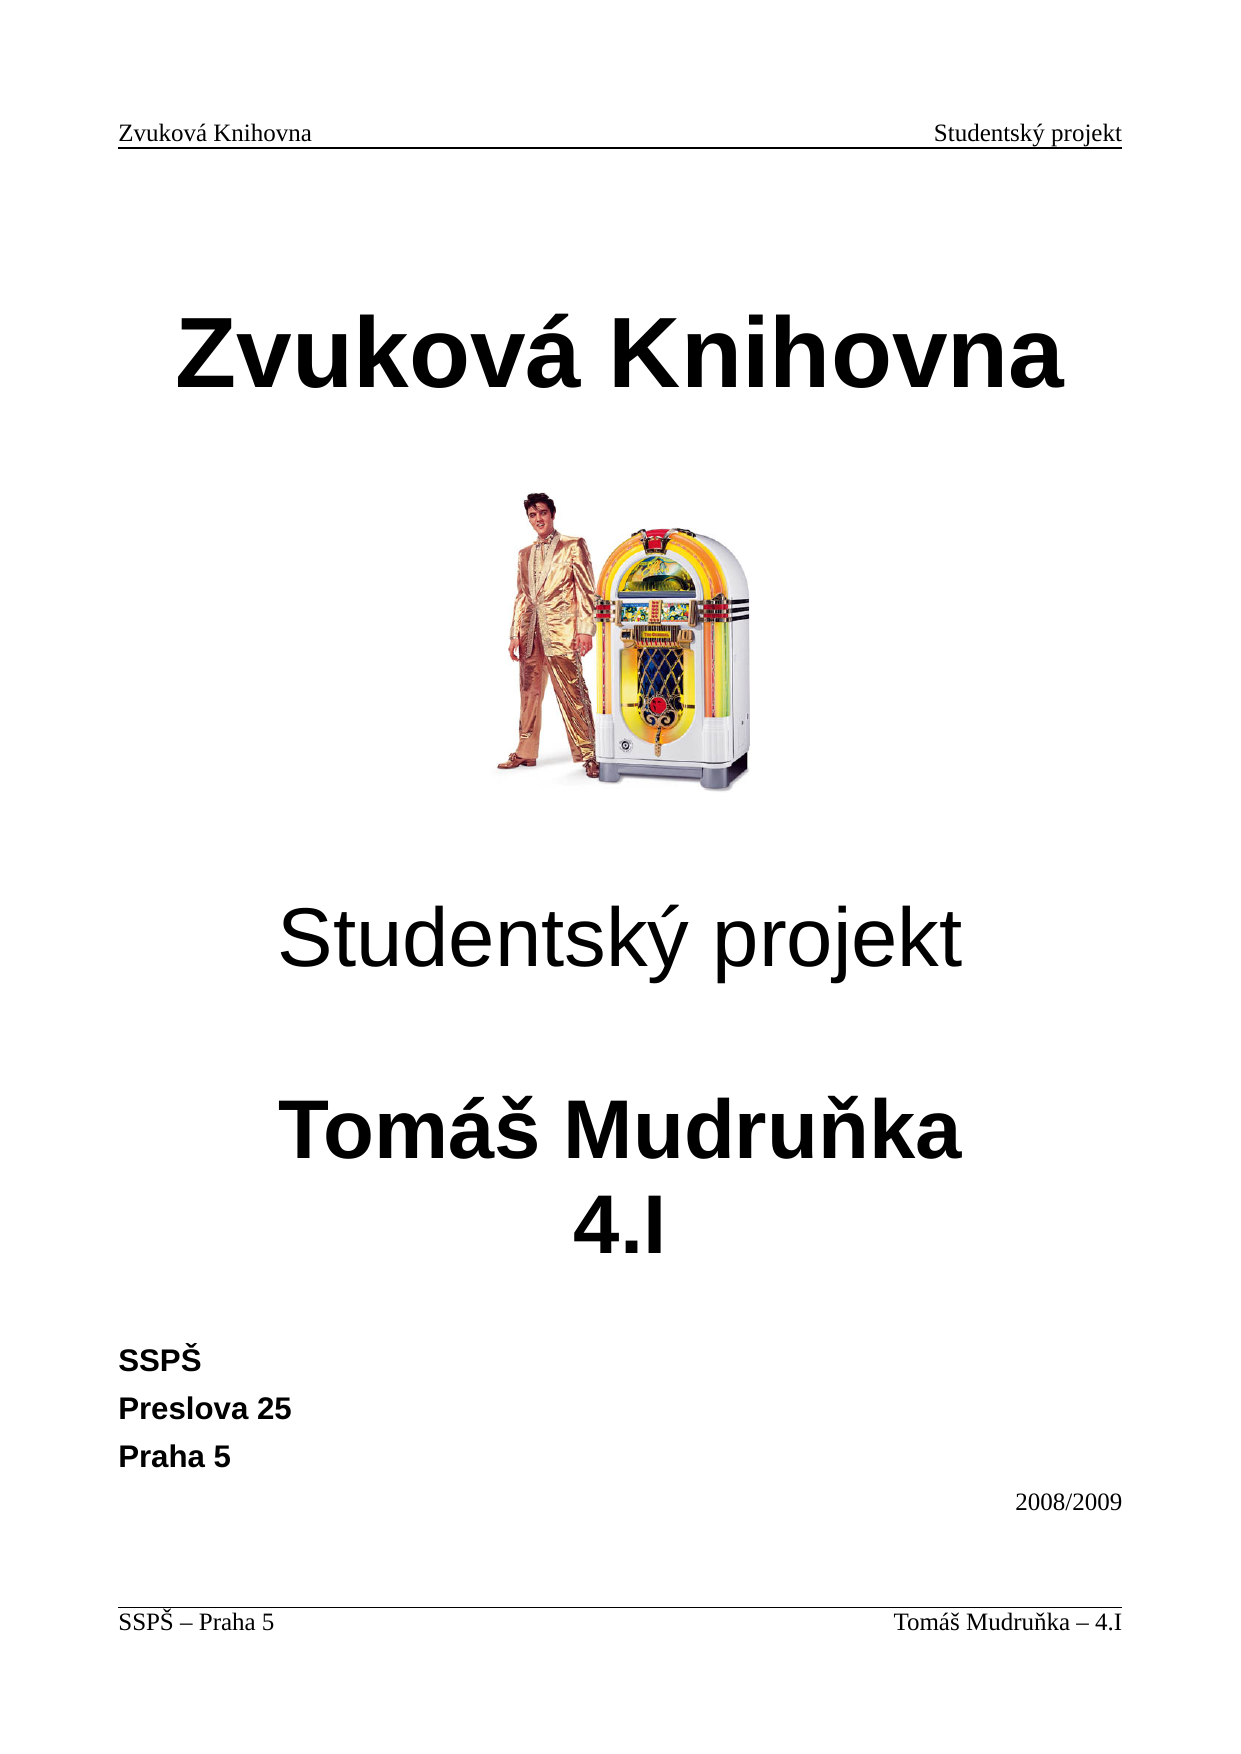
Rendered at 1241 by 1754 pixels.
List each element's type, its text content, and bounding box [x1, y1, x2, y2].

text Studentský projekt [118, 888, 1122, 984]
text Preslova 25 [118, 1390, 1122, 1426]
text 2008/2009 [118, 1487, 1122, 1516]
text 4.I [118, 1176, 1122, 1272]
text SSPŠ [118, 1342, 1122, 1378]
text Tomáš Mudruňka [118, 1080, 1122, 1176]
text Praha 5 [118, 1438, 1122, 1474]
picture [490, 492, 750, 793]
text Zvuková Knihovna [118, 293, 1122, 408]
